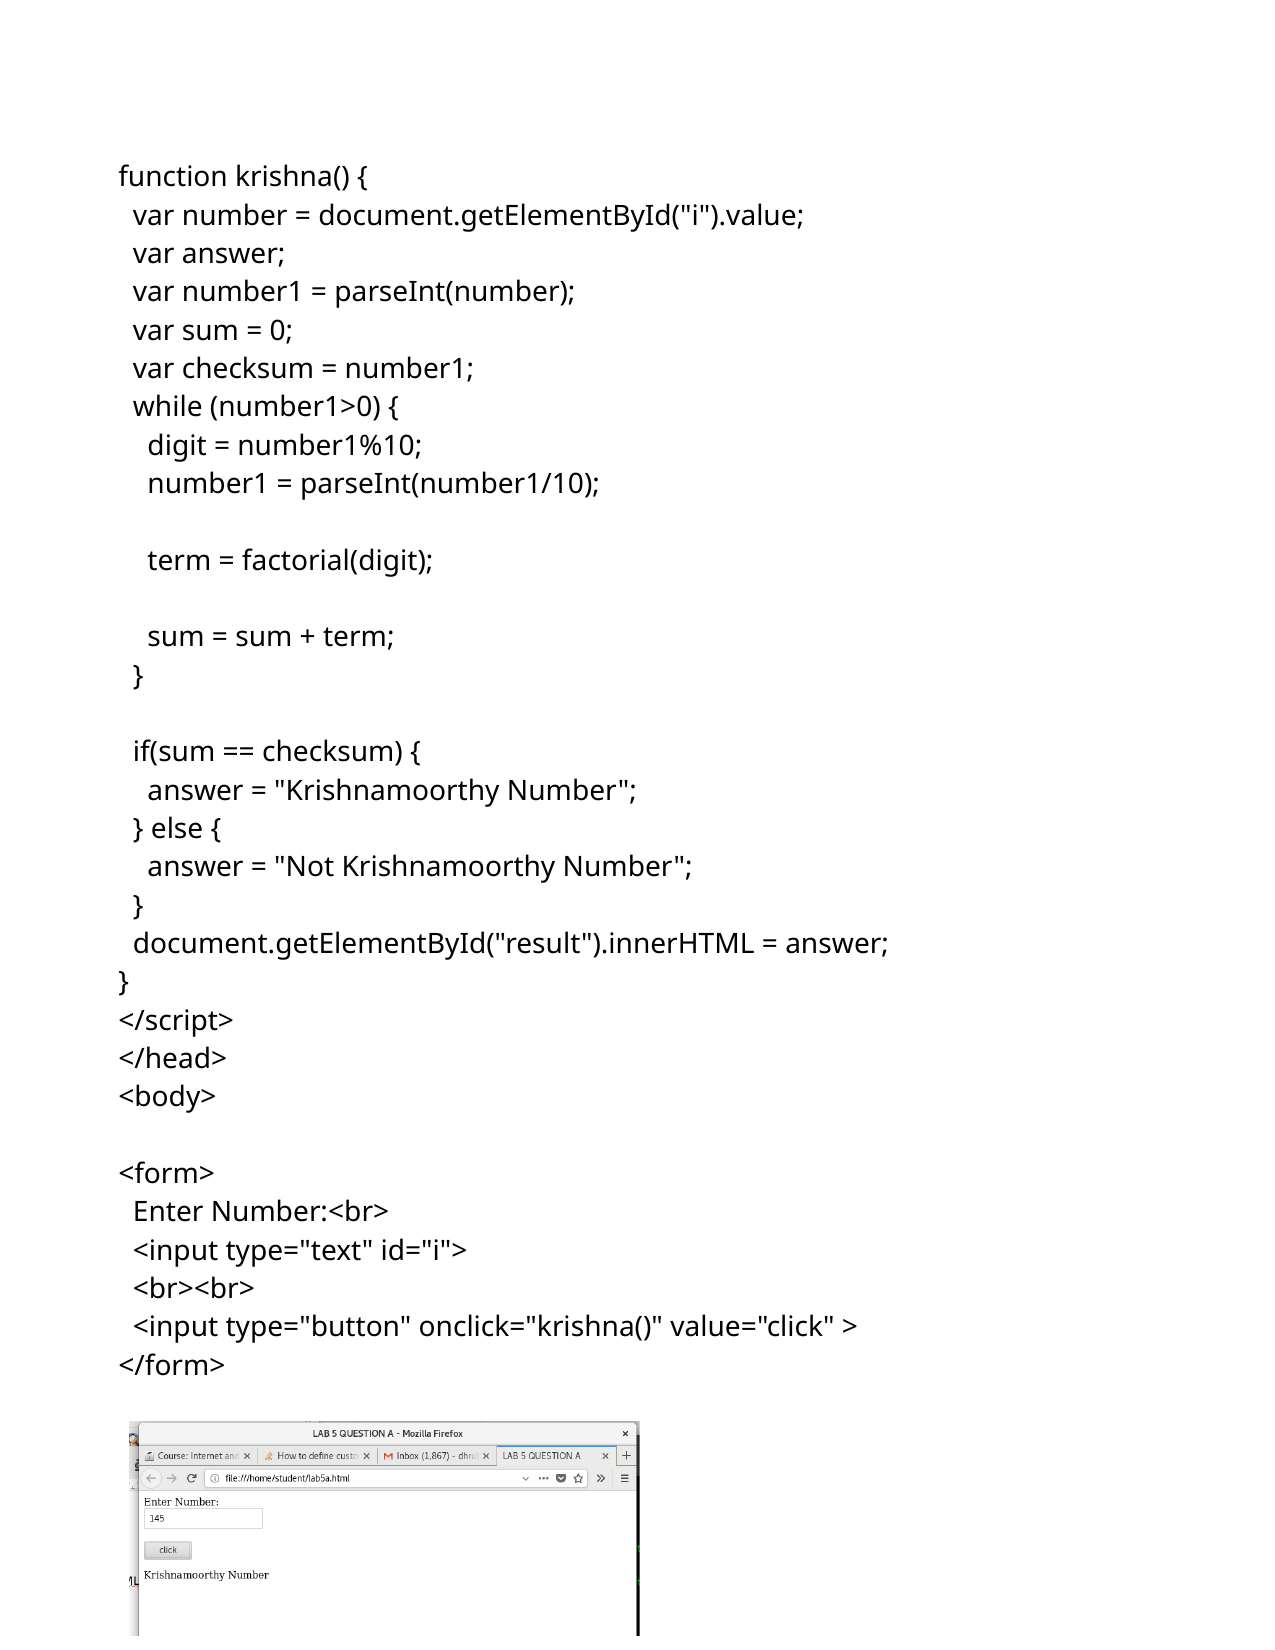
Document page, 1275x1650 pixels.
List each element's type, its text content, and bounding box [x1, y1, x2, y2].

text var sum = 0; [118, 310, 1157, 348]
text </form> [118, 1345, 1157, 1383]
text term = factorial(digit); [118, 540, 1157, 578]
text if(sum == checksum) { [118, 731, 1157, 770]
text } [118, 885, 1157, 923]
text var checksum = number1; [118, 348, 1157, 386]
text <input type="button" onclick="krishna()" value="click" > [118, 1306, 1157, 1345]
text var number1 = parseInt(number); [118, 271, 1157, 310]
text Enter Number:<br> [118, 1191, 1157, 1230]
text <form> [118, 1153, 1157, 1191]
text </head> [118, 1038, 1157, 1076]
picture [339, 1421, 640, 1540]
text <input type="text" id="i"> [118, 1230, 1157, 1268]
text var number = document.getElementById("i").value; [118, 195, 1157, 233]
text answer = "Krishnamoorthy Number"; [118, 770, 1157, 808]
text while (number1>0) { [118, 386, 1157, 425]
text sum = sum + term; [118, 616, 1157, 655]
text <br><br> [118, 1268, 1157, 1306]
text number1 = parseInt(number1/10); [118, 463, 1157, 501]
text } else { [118, 808, 1157, 846]
text document.getElementById("result").innerHTML = answer; [118, 923, 1157, 961]
text function krishna() { [118, 156, 1157, 195]
text <body> [118, 1076, 1157, 1115]
text } [118, 655, 1157, 693]
text digit = number1%10; [118, 425, 1157, 463]
text } [118, 961, 1157, 1000]
text var answer; [118, 233, 1157, 271]
text </script> [118, 1000, 1157, 1038]
text answer = "Not Krishnamoorthy Number"; [118, 846, 1157, 885]
